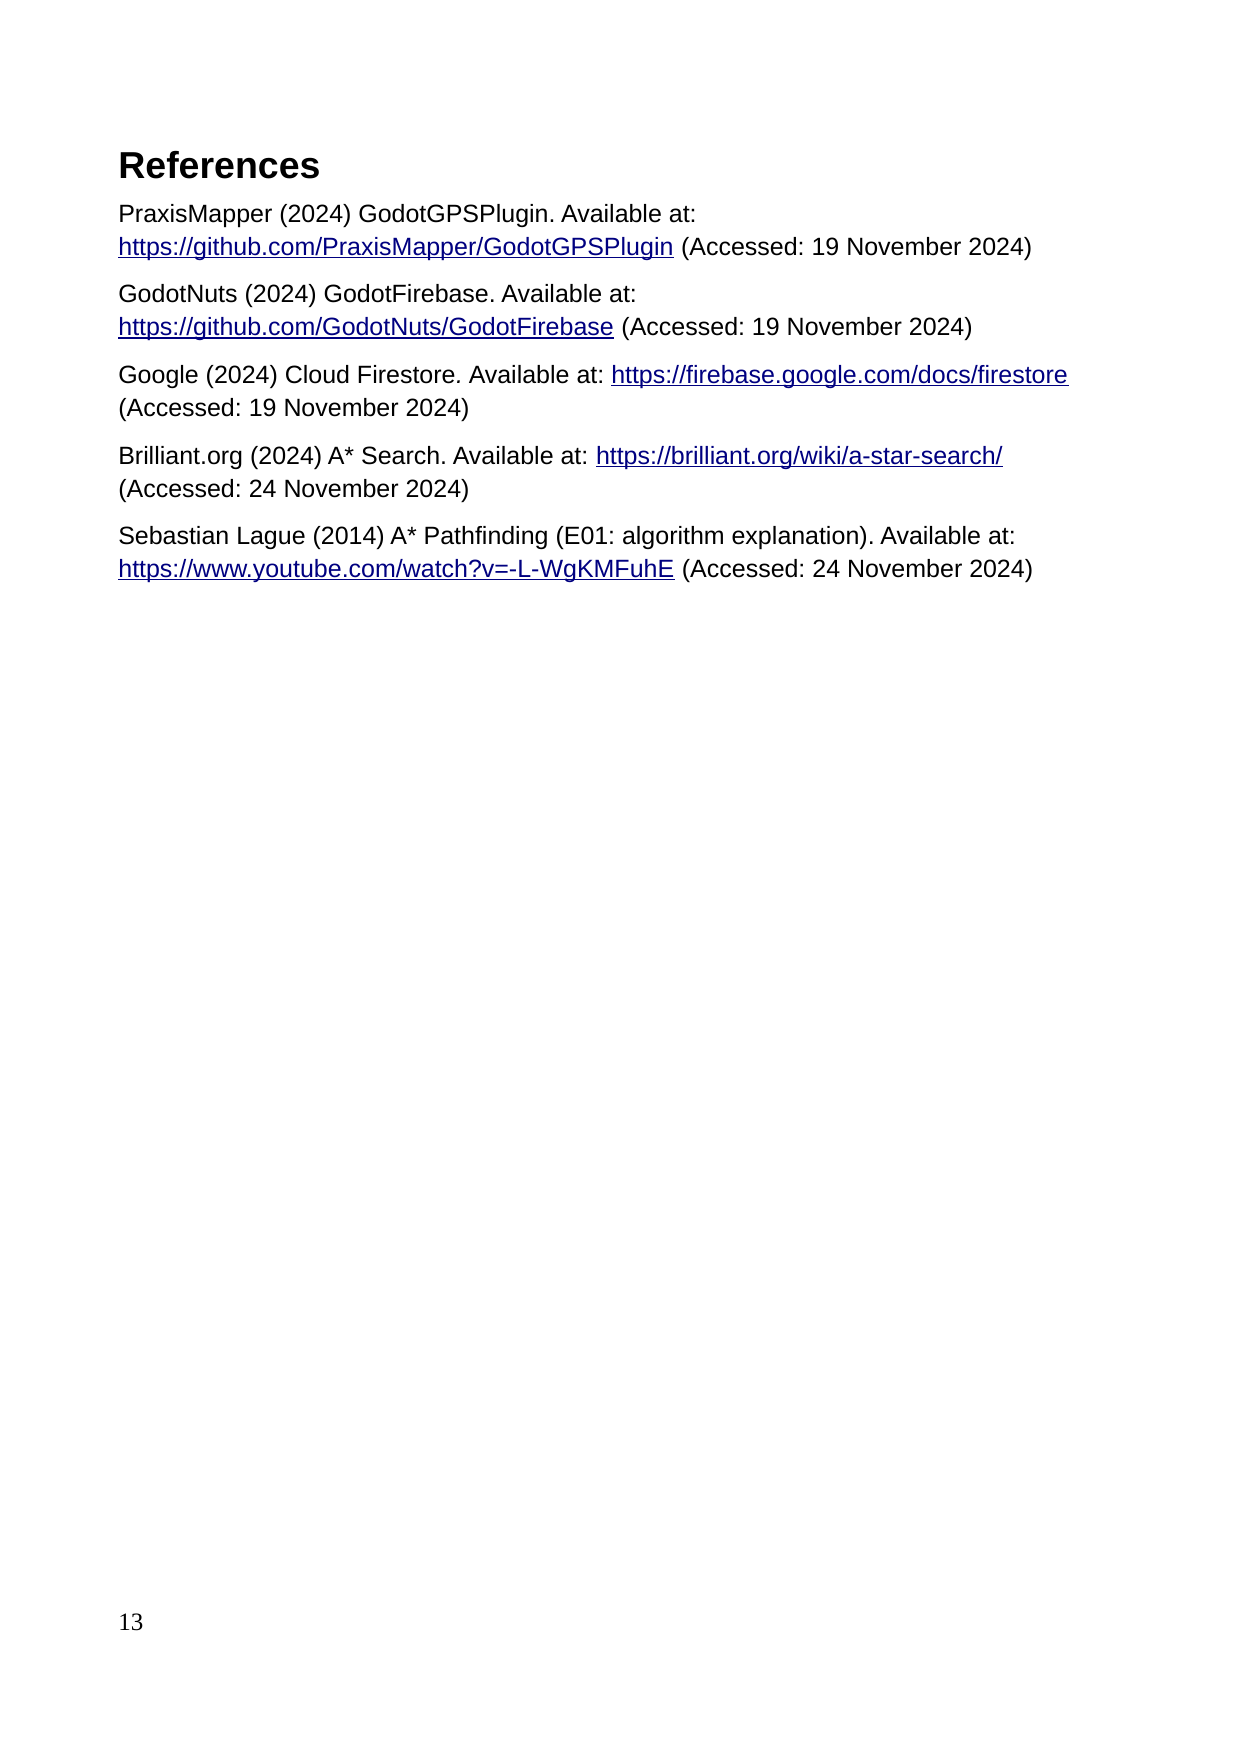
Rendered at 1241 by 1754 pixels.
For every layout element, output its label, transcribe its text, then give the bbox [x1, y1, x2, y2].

text Sebastian Lague (2014) A* Pathfinding (E01: algorithm explanation). Available at: https://www.youtube.com/watch?v=-L-WgKMFuhE (Accessed: 24 November 2024) [118, 521, 1122, 583]
text PraxisMapper (2024) GodotGPSPlugin. Available at: https://github.com/PraxisMapper/GodotGPSPlugin (Accessed: 19 November 2024) [118, 199, 1122, 261]
subtitle References [118, 143, 1122, 186]
text Google (2024) Cloud Firestore. Available at: https://firebase.google.com/docs/firestore (Accessed: 19 November 2024) [118, 360, 1122, 422]
text GodotNuts (2024) GodotFirebase. Available at: https://github.com/GodotNuts/GodotFirebase (Accessed: 19 November 2024) [118, 279, 1122, 341]
text Brilliant.org (2024) A* Search. Available at: https://brilliant.org/wiki/a-star-search/ (Accessed: 24 November 2024) [118, 441, 1122, 502]
